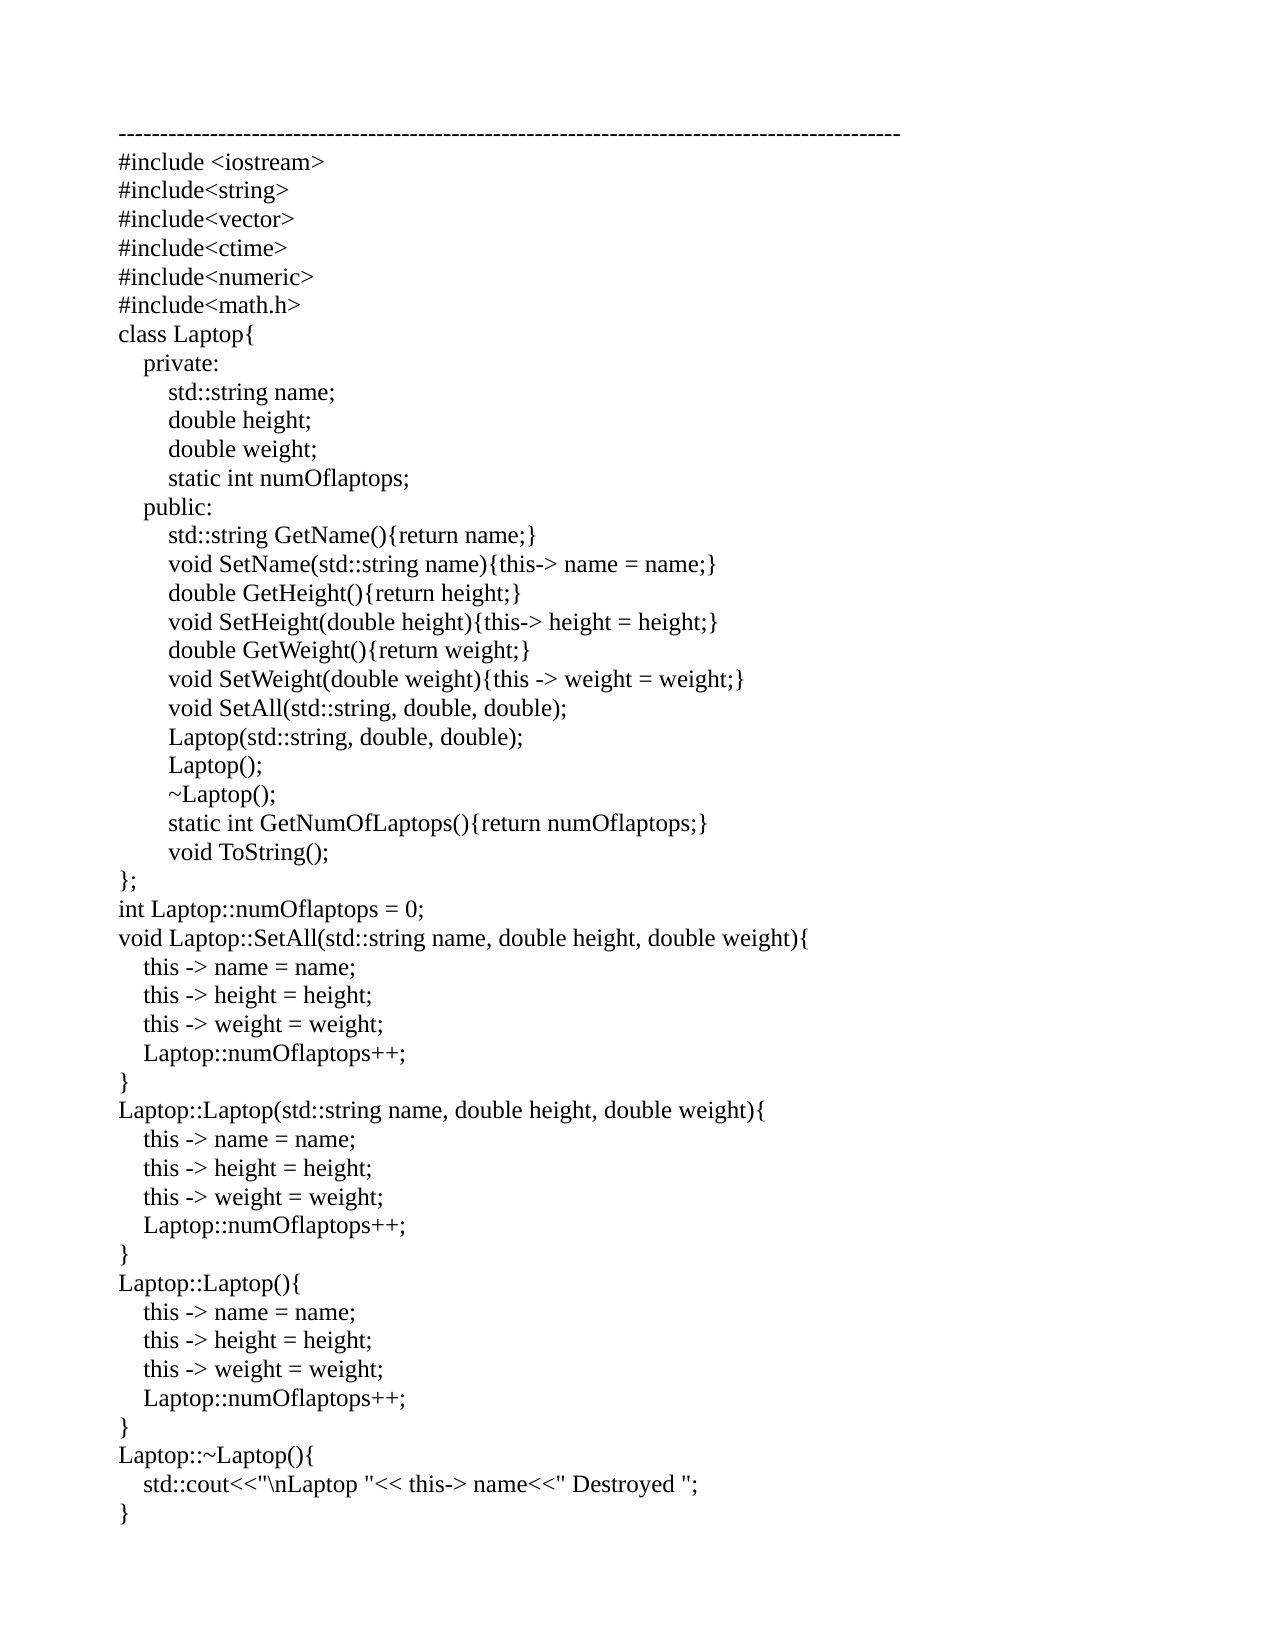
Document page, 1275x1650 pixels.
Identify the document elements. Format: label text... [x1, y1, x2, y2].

text #include<ctime> [118, 233, 1157, 262]
text }; [118, 866, 1157, 894]
text double height; [118, 406, 1157, 434]
text ~Laptop(); [118, 779, 1157, 808]
text void Laptop::SetAll(std::string name, double height, double weight){ [118, 923, 1157, 952]
text #include <iostream> [118, 147, 1157, 176]
text double GetHeight(){return height;} [118, 578, 1157, 607]
text this -> height = height; [118, 981, 1157, 1009]
text void ToString(); [118, 837, 1157, 866]
text this -> name = name; [118, 1297, 1157, 1326]
text static int GetNumOfLaptops(){return numOflaptops;} [118, 808, 1157, 837]
text #include<math.h> [118, 291, 1157, 319]
text this -> weight = weight; [118, 1354, 1157, 1383]
text public: [118, 492, 1157, 521]
text void SetName(std::string name){this-> name = name;} [118, 549, 1157, 578]
text this -> height = height; [118, 1153, 1157, 1182]
text void SetWeight(double weight){this -> weight = weight;} [118, 664, 1157, 693]
text void SetHeight(double height){this-> height = height;} [118, 607, 1157, 636]
text Laptop(std::string, double, double); [118, 722, 1157, 751]
text Laptop::~Laptop(){ [118, 1441, 1157, 1469]
text this -> weight = weight; [118, 1009, 1157, 1038]
text this -> name = name; [118, 1124, 1157, 1153]
text this -> name = name; [118, 952, 1157, 981]
text #include<string> [118, 176, 1157, 204]
text double GetWeight(){return weight;} [118, 636, 1157, 664]
text } [118, 1412, 1157, 1441]
text Laptop::numOflaptops++; [118, 1211, 1157, 1239]
text } [118, 1239, 1157, 1268]
text Laptop(); [118, 751, 1157, 779]
text std::cout<<"\nLaptop "<< this-> name<<" Destroyed "; [118, 1469, 1157, 1498]
text std::string name; [118, 377, 1157, 406]
text ---------------------------------------------------------------------------------------------- [118, 118, 1157, 147]
text #include<vector> [118, 204, 1157, 233]
text #include<numeric> [118, 262, 1157, 291]
text class Laptop{ [118, 319, 1157, 348]
text Laptop::numOflaptops++; [118, 1038, 1157, 1067]
text private: [118, 348, 1157, 377]
text } [118, 1498, 1157, 1527]
text static int numOflaptops; [118, 463, 1157, 492]
text this -> height = height; [118, 1326, 1157, 1354]
text Laptop::Laptop(std::string name, double height, double weight){ [118, 1096, 1157, 1124]
text int Laptop::numOflaptops = 0; [118, 894, 1157, 923]
text Laptop::Laptop(){ [118, 1268, 1157, 1297]
text this -> weight = weight; [118, 1182, 1157, 1211]
text std::string GetName(){return name;} [118, 521, 1157, 549]
text void SetAll(std::string, double, double); [118, 693, 1157, 722]
text Laptop::numOflaptops++; [118, 1383, 1157, 1412]
text double weight; [118, 434, 1157, 463]
text } [118, 1067, 1157, 1096]
